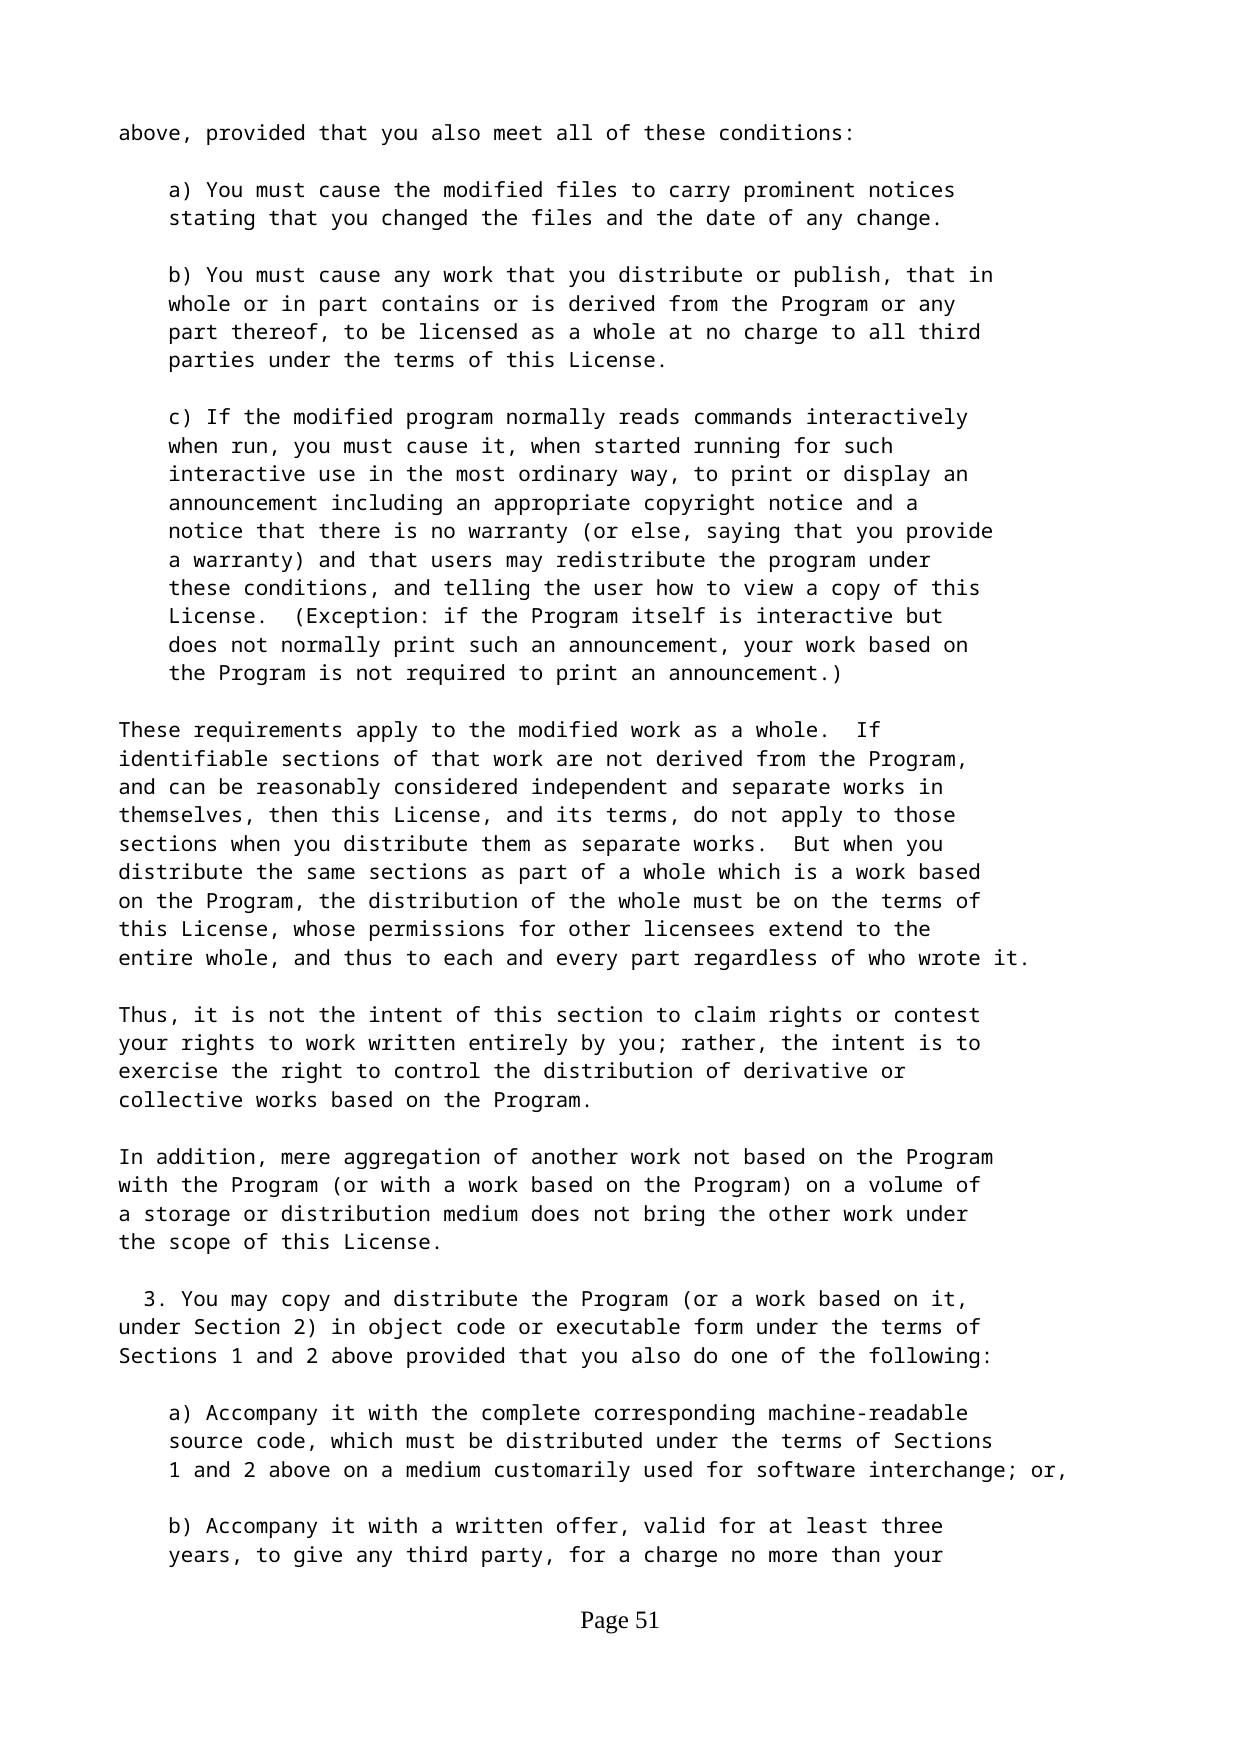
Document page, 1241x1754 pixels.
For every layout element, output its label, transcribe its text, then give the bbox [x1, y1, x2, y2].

text 1 and 2 above on a medium customarily used for software interchange; or, [118, 1455, 1122, 1483]
text parties under the terms of this License. [118, 346, 1122, 374]
text b) You must cause any work that you distribute or publish, that in [118, 260, 1122, 289]
text announcement including an appropriate copyright notice and a [118, 488, 1122, 516]
text In addition, mere aggregation of another work not based on the Program [118, 1142, 1122, 1170]
text 3. You may copy and distribute the Program (or a work based on it, [118, 1284, 1122, 1312]
text interactive use in the most ordinary way, to print or display an [118, 459, 1122, 488]
text collective works based on the Program. [118, 1085, 1122, 1113]
text stating that you changed the files and the date of any change. [118, 203, 1122, 232]
text b) Accompany it with a written offer, valid for at least three [118, 1512, 1122, 1540]
text the scope of this License. [118, 1227, 1122, 1256]
text years, to give any third party, for a charge no more than your [118, 1540, 1122, 1568]
text source code, which must be distributed under the terms of Sections [118, 1426, 1122, 1455]
text the Program is not required to print an announcement.) [118, 658, 1122, 687]
text a warranty) and that users may redistribute the program under [118, 545, 1122, 573]
text exercise the right to control the distribution of derivative or [118, 1057, 1122, 1085]
text part thereof, to be licensed as a whole at no charge to all third [118, 317, 1122, 346]
text a) Accompany it with the complete corresponding machine-readable [118, 1398, 1122, 1426]
text entire whole, and thus to each and every part regardless of who wrote it. [118, 943, 1122, 971]
text These requirements apply to the modified work as a whole. If [118, 715, 1122, 744]
text and can be reasonably considered independent and separate works in [118, 772, 1122, 801]
text does not normally print such an announcement, your work based on [118, 630, 1122, 658]
text your rights to work written entirely by you; rather, the intent is to [118, 1028, 1122, 1057]
text under Section 2) in object code or executable form under the terms of [118, 1312, 1122, 1341]
text identifiable sections of that work are not derived from the Program, [118, 744, 1122, 772]
text this License, whose permissions for other licensees extend to the [118, 914, 1122, 943]
text notice that there is no warranty (or else, saying that you provide [118, 516, 1122, 545]
text distribute the same sections as part of a whole which is a work based [118, 857, 1122, 886]
text above, provided that you also meet all of these conditions: [118, 118, 1122, 147]
text themselves, then this License, and its terms, do not apply to those [118, 801, 1122, 829]
text on the Program, the distribution of the whole must be on the terms of [118, 886, 1122, 914]
text License. (Exception: if the Program itself is interactive but [118, 602, 1122, 630]
text these conditions, and telling the user how to view a copy of this [118, 573, 1122, 602]
text sections when you distribute them as separate works. But when you [118, 829, 1122, 857]
text whole or in part contains or is derived from the Program or any [118, 289, 1122, 317]
text Sections 1 and 2 above provided that you also do one of the following: [118, 1341, 1122, 1369]
text when run, you must cause it, when started running for such [118, 431, 1122, 459]
text a) You must cause the modified files to carry prominent notices [118, 175, 1122, 203]
text Thus, it is not the intent of this section to claim rights or contest [118, 1000, 1122, 1028]
text a storage or distribution medium does not bring the other work under [118, 1199, 1122, 1227]
text c) If the modified program normally reads commands interactively [118, 402, 1122, 431]
text with the Program (or with a work based on the Program) on a volume of [118, 1170, 1122, 1199]
